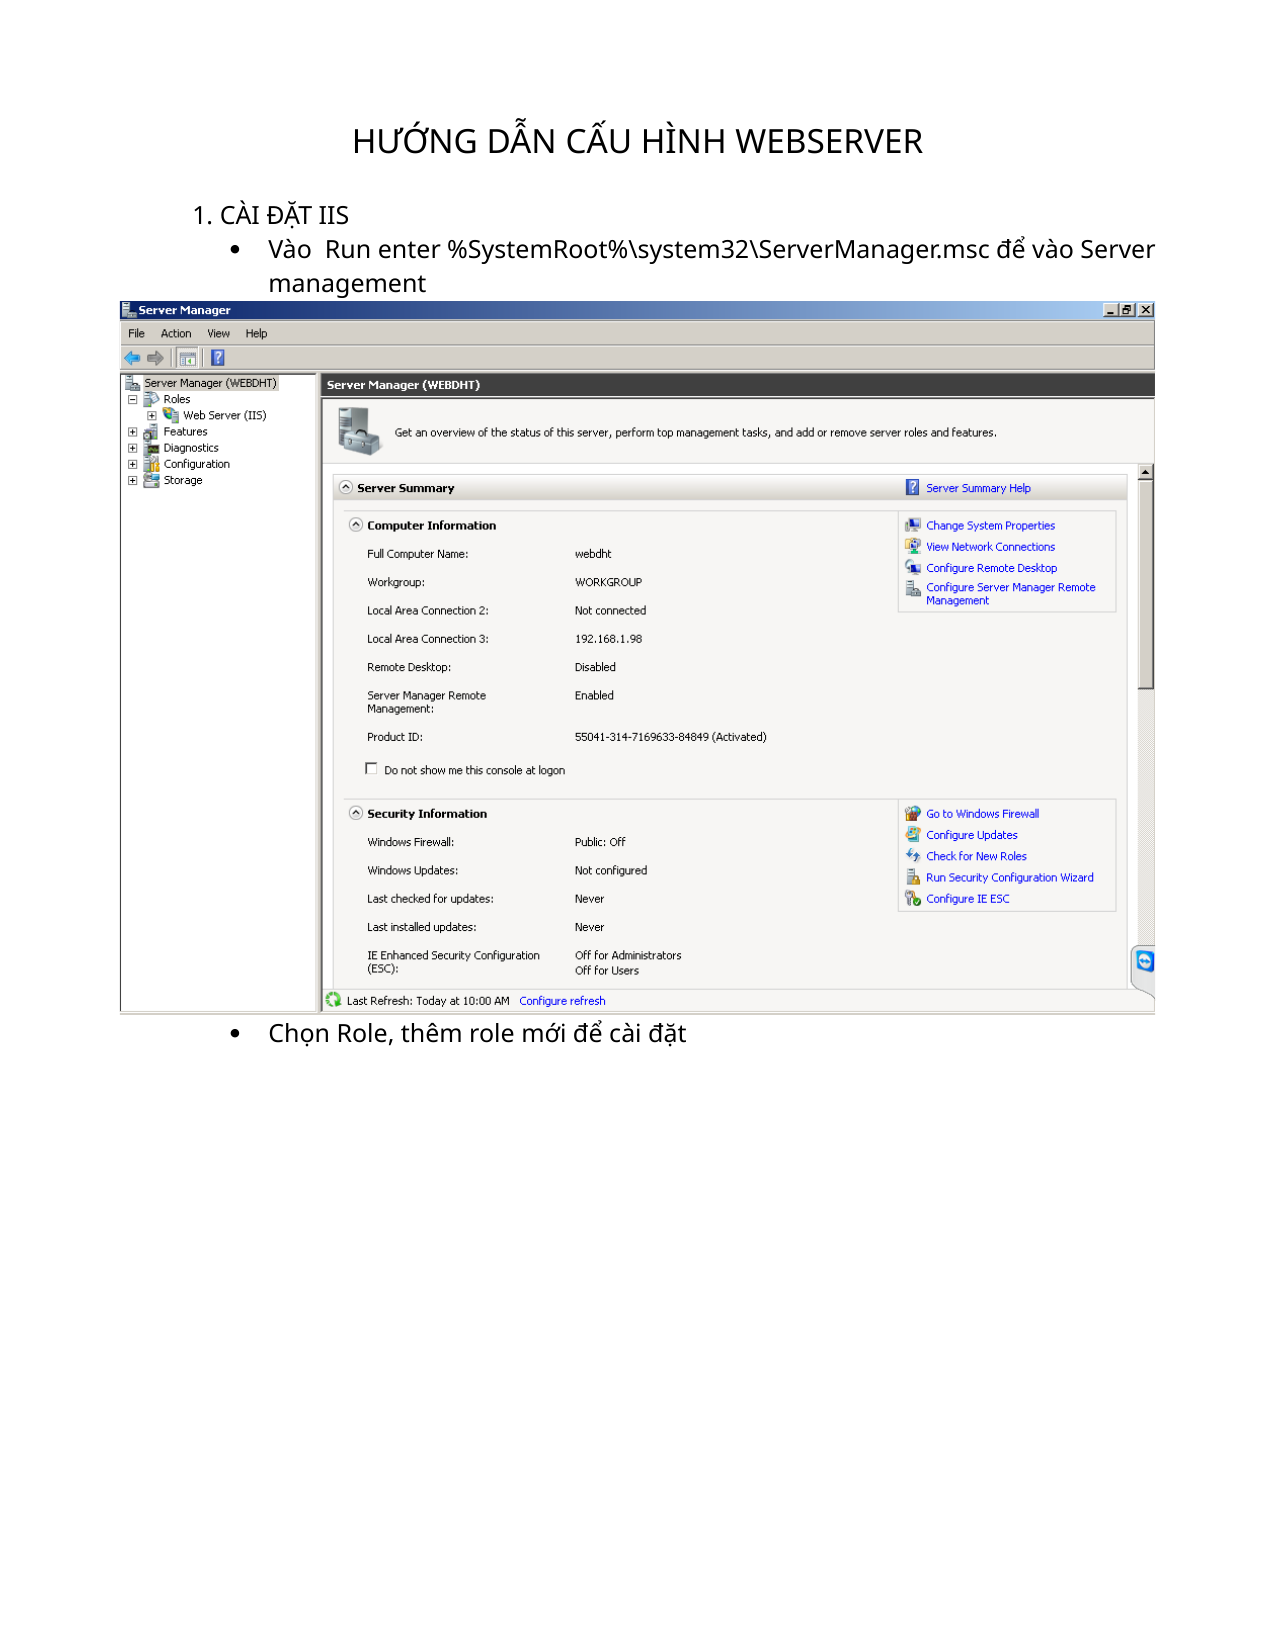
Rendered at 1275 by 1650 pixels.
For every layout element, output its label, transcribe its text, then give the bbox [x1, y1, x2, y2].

text HƯỚNG DẪN CẤU HÌNH WEBSERVER [118, 118, 1157, 163]
text 1. CÀI ĐẶT IIS [118, 198, 1157, 232]
list Chọn Role, thêm role mới để cài đặt [118, 300, 1157, 1050]
picture [119, 301, 1156, 1015]
list Vào Run enter %SystemRoot%\system32\ServerManager.msc để vào Server management [231, 232, 1157, 300]
